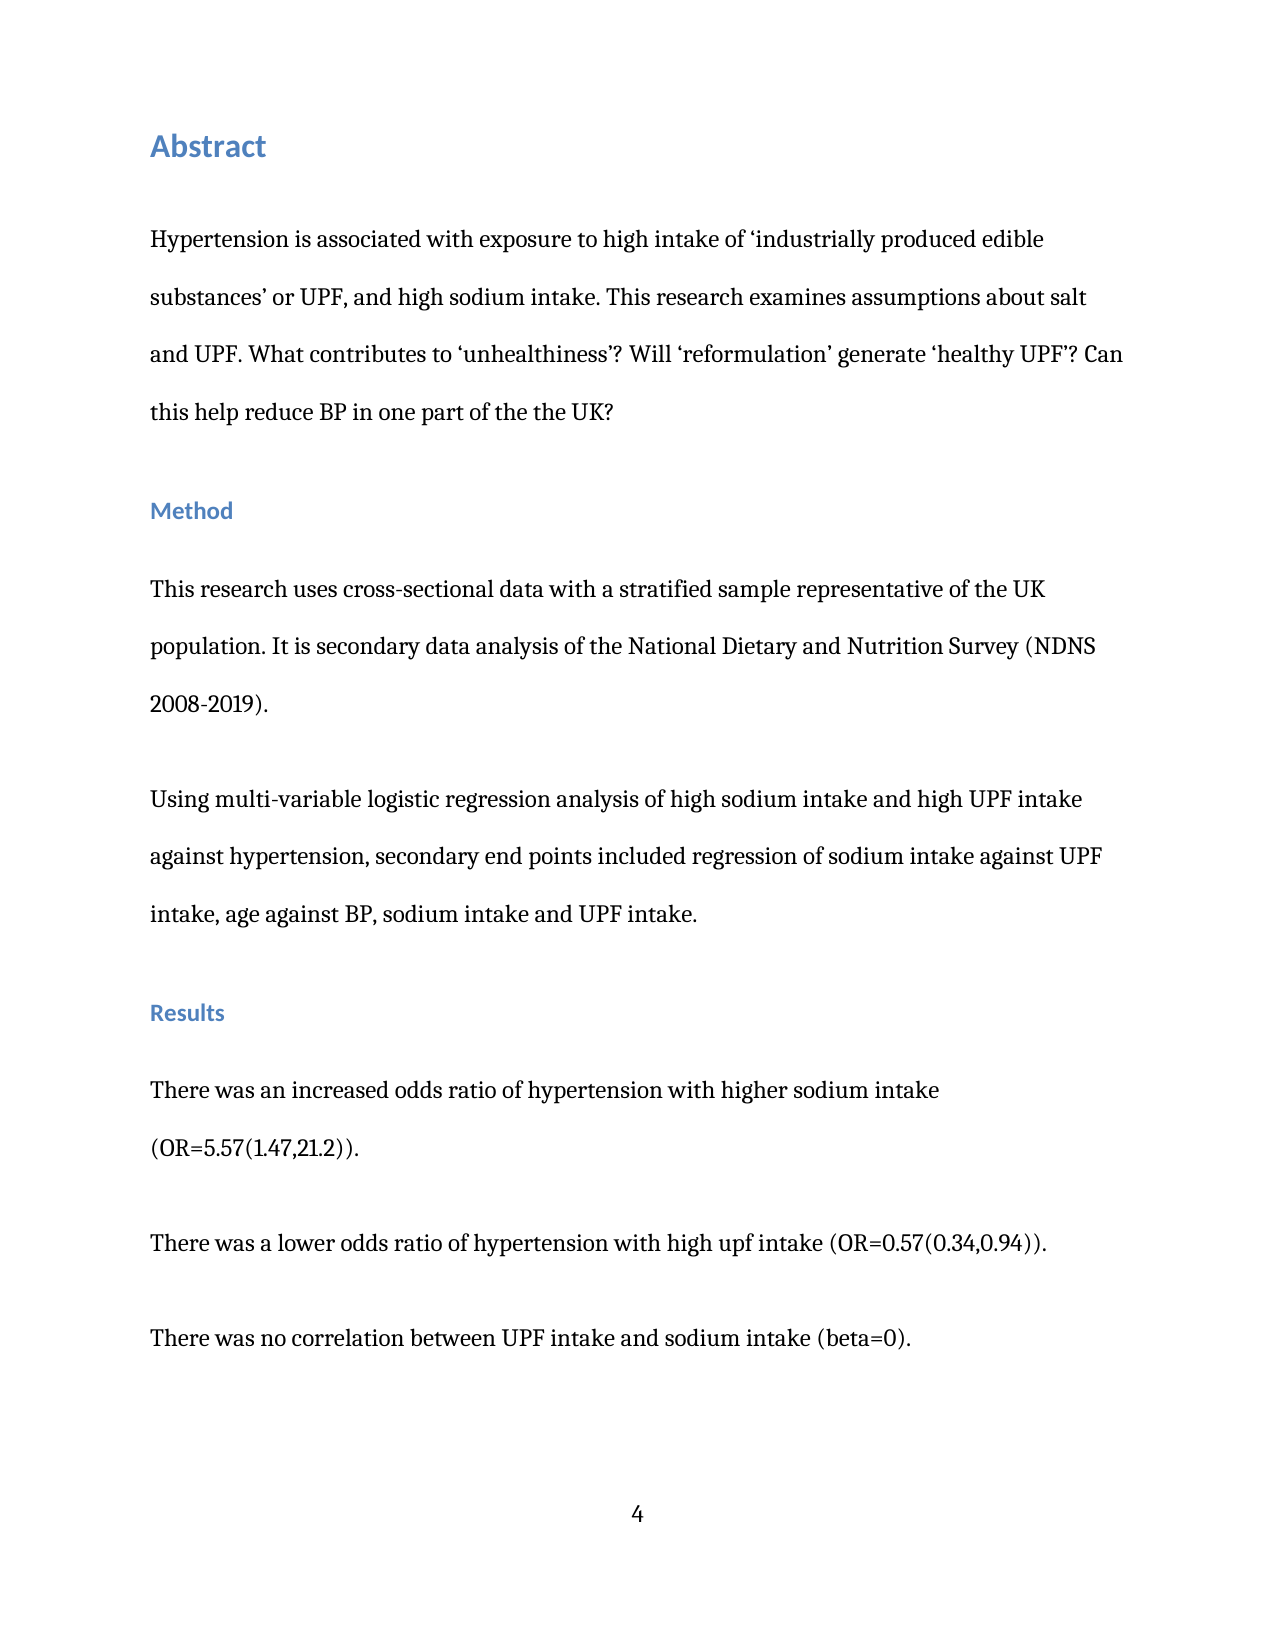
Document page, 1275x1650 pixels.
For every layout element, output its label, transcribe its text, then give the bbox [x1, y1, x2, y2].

text Hypertension is associated with exposure to high intake of ‘industrially produced edible substances’ or UPF, and high sodium intake. This research examines assumptions about salt and UPF. What contributes to ‘unhealthiness’? Will ‘reformulation’ generate ‘healthy UPF’? Can this help reduce BP in one part of the the UK? [150, 225, 1125, 426]
text This research uses cross-sectional data with a stratified sample representative of the UK population. It is secondary data analysis of the National Dietary and Nutrition Survey (NDNS 2008-2019). [150, 574, 1125, 718]
text There was a lower odds ratio of hypertension with high upf intake (OR=0.57(0.34,0.94)). [150, 1229, 1125, 1258]
text There was an increased odds ratio of hypertension with higher sodium intake (OR=5.57(1.47,21.2)). [150, 1076, 1125, 1163]
subtitle Abstract [150, 125, 1125, 166]
text Using multi-variable logistic regression analysis of high sodium intake and high UPF intake against hypertension, secondary end points included regression of sodium intake against UPF intake, age against BP, sodium intake and UPF intake. [150, 784, 1125, 928]
subtitle Results [150, 997, 1125, 1027]
subtitle Method [150, 495, 1125, 525]
text There was no correlation between UPF intake and sodium intake (beta=0). [150, 1324, 1125, 1353]
